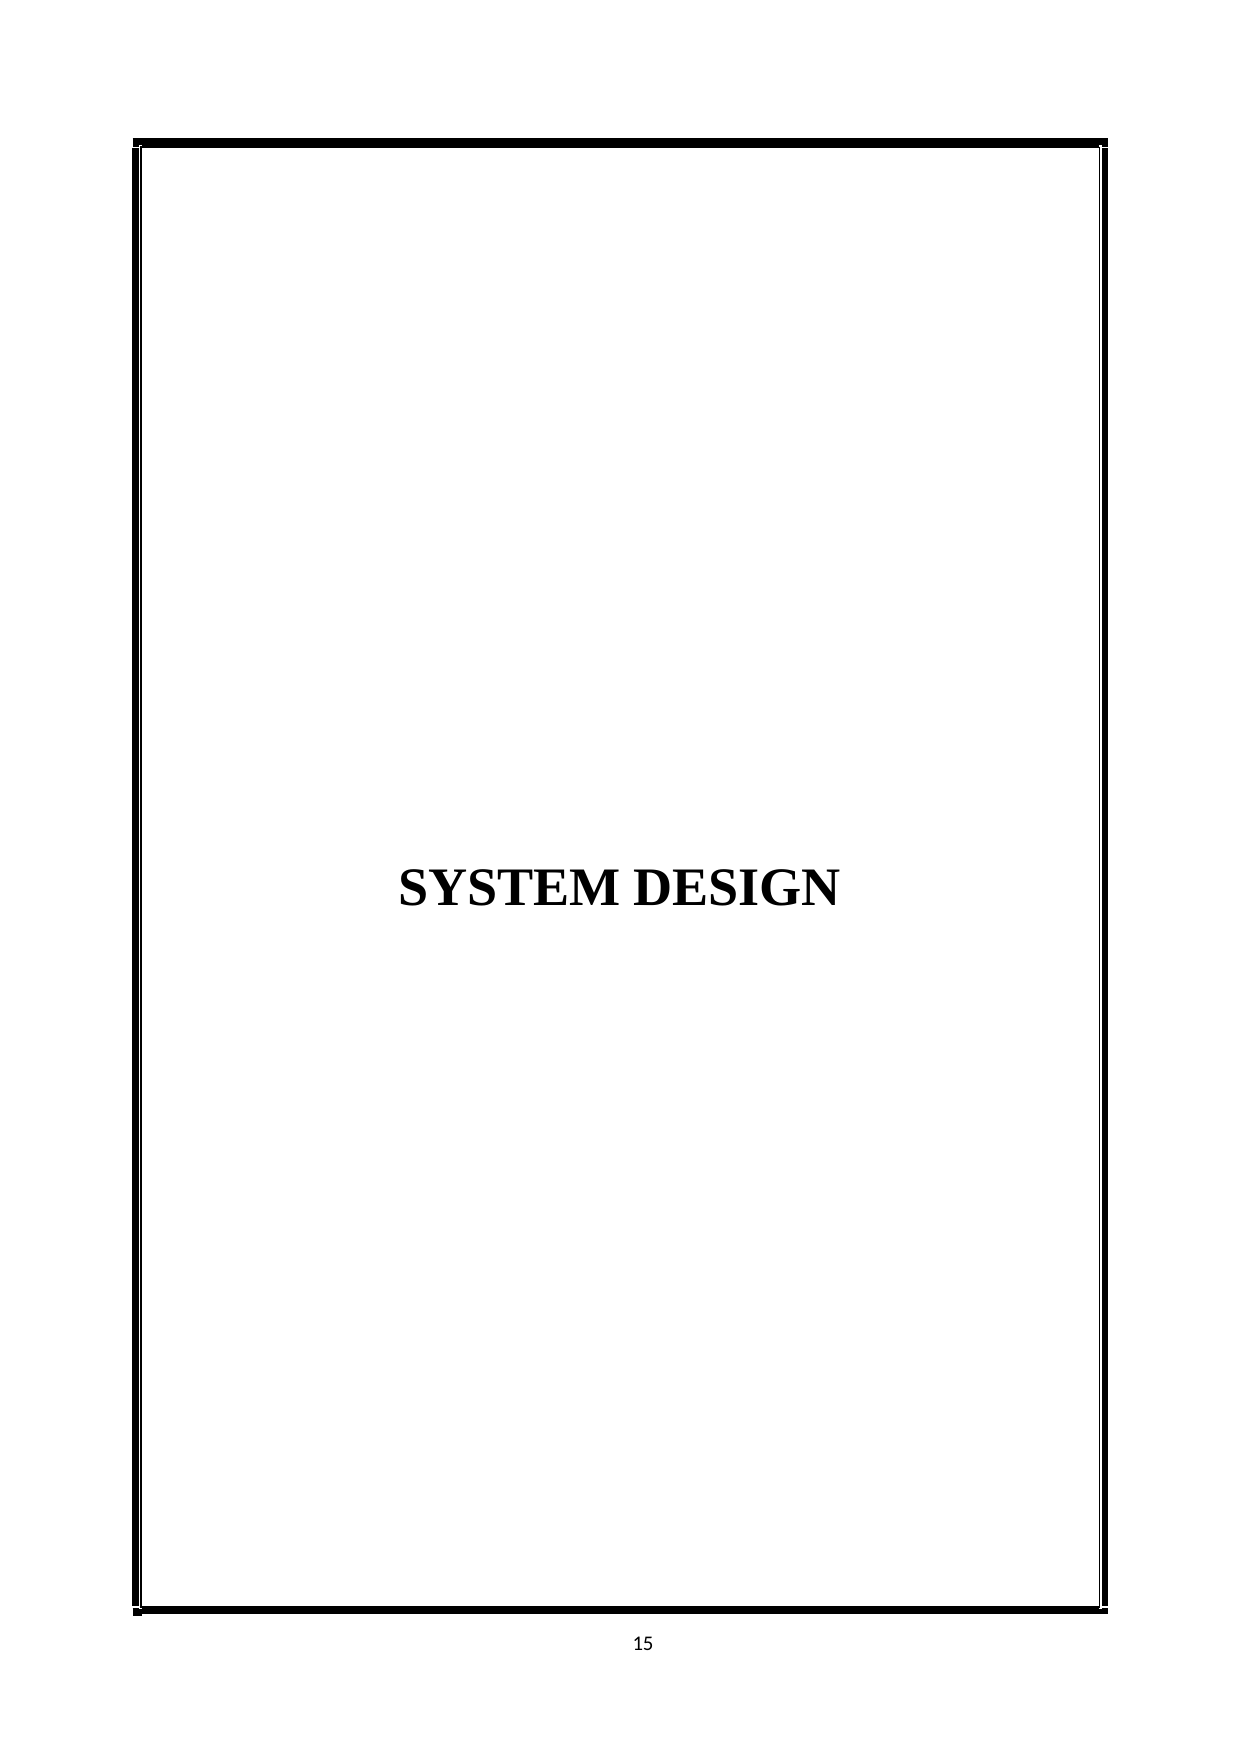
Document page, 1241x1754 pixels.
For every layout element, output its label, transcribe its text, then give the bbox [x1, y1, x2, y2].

subtitle SYSTEM DESIGN [398, 855, 1123, 917]
